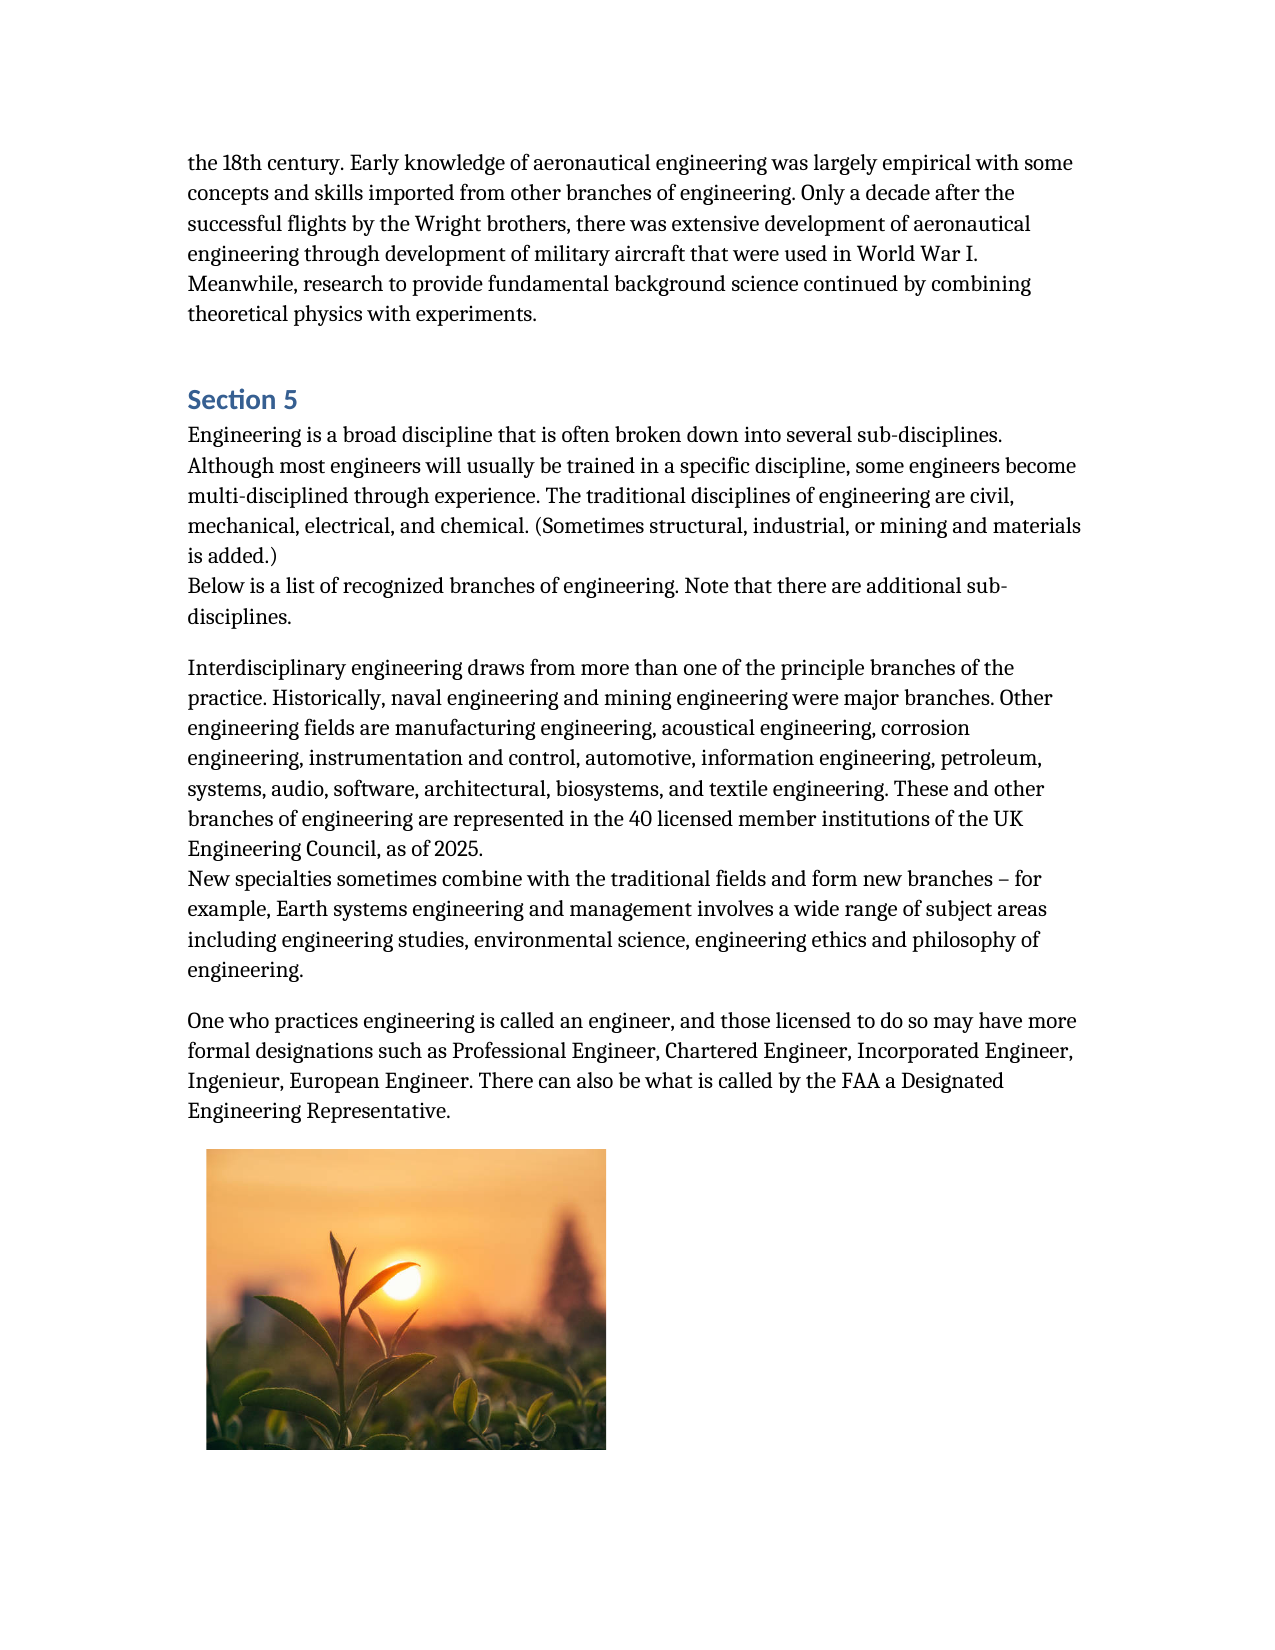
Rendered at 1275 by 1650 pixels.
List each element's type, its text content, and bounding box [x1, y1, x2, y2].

subtitle Section 5 [187, 381, 1087, 417]
text Interdisciplinary engineering draws from more than one of the principle branches of the practice. Historically, naval engineering and mining engineering were major branches. Other engineering fields are manufacturing engineering, acoustical engineering, corrosion engineering, instrumentation and control, automotive, information engineering, petroleum, systems, audio, software, architectural, biosystems, and textile engineering. These and other branches of engineering are represented in the 40 licensed member institutions of the UK Engineering Council, as of 2025. New specialties sometimes combine with the traditional fields and form new branches – for example, Earth systems engineering and management involves a wide range of subject areas including engineering studies, environmental science, engineering ethics and philosophy of engineering. [187, 654, 1087, 983]
picture [206, 1149, 607, 1450]
text the 18th century. Early knowledge of aeronautical engineering was largely empirical with some concepts and skills imported from other branches of engineering. Only a decade after the successful flights by the Wright brothers, there was extensive development of aeronautical engineering through development of military aircraft that were used in World War I. Meanwhile, research to provide fundamental background science continued by combining theoretical physics with experiments. [187, 150, 1087, 327]
text One who practices engineering is called an engineer, and those licensed to do so may have more formal designations such as Professional Engineer, Chartered Engineer, Incorporated Engineer, Ingenieur, European Engineer. There can also be what is called by the FAA a Designated Engineering Representative. [187, 1008, 1087, 1124]
text Engineering is a broad discipline that is often broken down into several sub-disciplines. Although most engineers will usually be trained in a specific discipline, some engineers become multi-disciplined through experience. The traditional disciplines of engineering are civil, mechanical, electrical, and chemical. (Sometimes structural, industrial, or mining and materials is added.) Below is a list of recognized branches of engineering. Note that there are additional sub-disciplines. [187, 422, 1087, 630]
